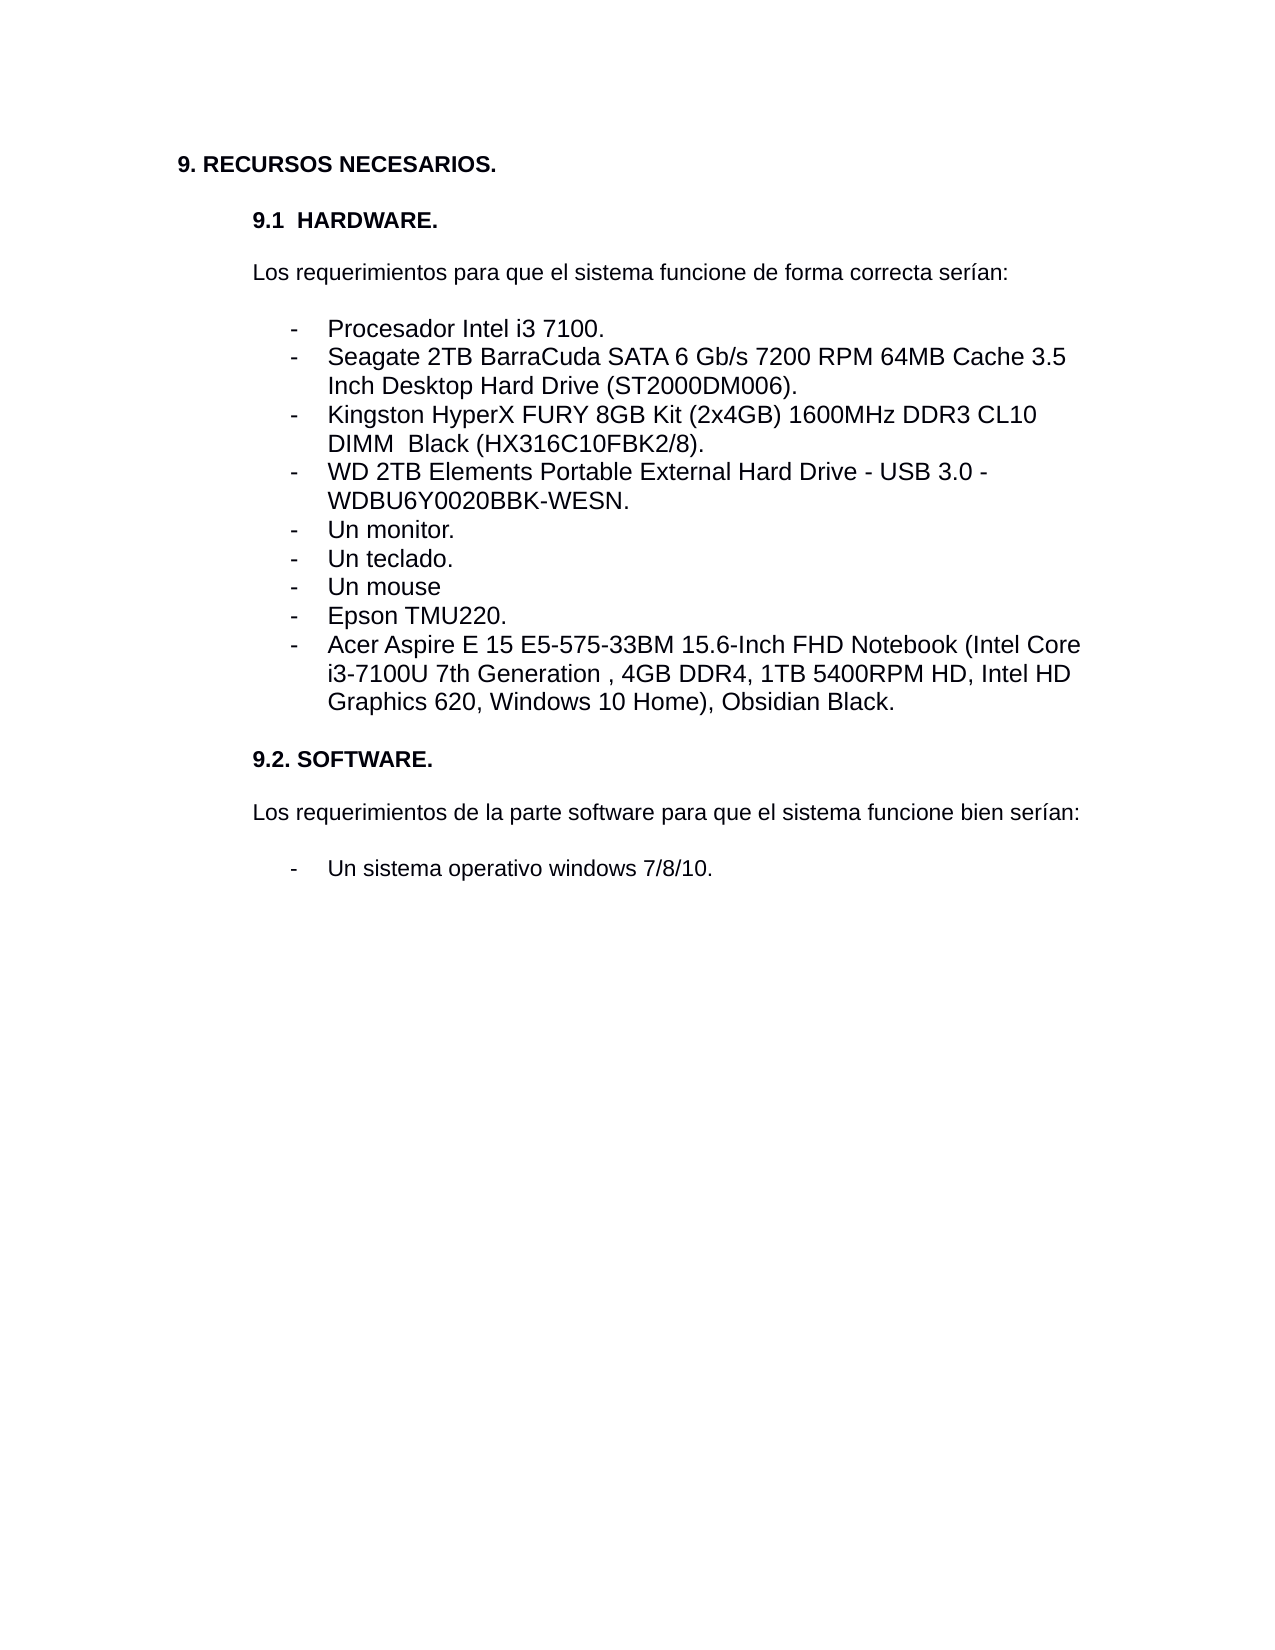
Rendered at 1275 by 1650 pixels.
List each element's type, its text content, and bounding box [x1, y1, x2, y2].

list Seagate 2TB BarraCuda SATA 6 Gb/s 7200 RPM 64MB Cache 3.5 Inch Desktop Hard Drive (ST2000DM006). [290, 342, 1098, 400]
list Procesador Intel i3 7100. [290, 313, 1098, 342]
text Los requerimientos de la parte software para que el sistema funcione bien serían: [252, 797, 1098, 825]
list Un teclado. [290, 543, 1098, 572]
text 9. RECURSOS NECESARIOS. [177, 151, 1098, 177]
list WD 2TB Elements Portable External Hard Drive - USB 3.0 - WDBU6Y0020BBK-WESN. [290, 457, 1098, 515]
text 9.2. SOFTWARE. [252, 746, 1098, 773]
text Los requerimientos para que el sistema funcione de forma correcta serían: [252, 258, 1098, 286]
list Epson TMU220. [290, 601, 1098, 630]
list Un monitor. [290, 515, 1098, 543]
list Acer Aspire E 15 E5-575-33BM 15.6-Inch FHD Notebook (Intel Core i3-7100U 7th Generation , 4GB DDR4, 1TB 5400RPM HD, Intel HD Graphics 620, Windows 10 Home), Obsidian Black. [290, 630, 1098, 716]
list Un sistema operativo windows 7/8/10. [290, 855, 1098, 881]
text 9.1 HARDWARE. [252, 207, 1098, 233]
list Kingston HyperX FURY 8GB Kit (2x4GB) 1600MHz DDR3 CL10 DIMM Black (HX316C10FBK2/8). [290, 400, 1098, 457]
list Un mouse [290, 572, 1098, 601]
